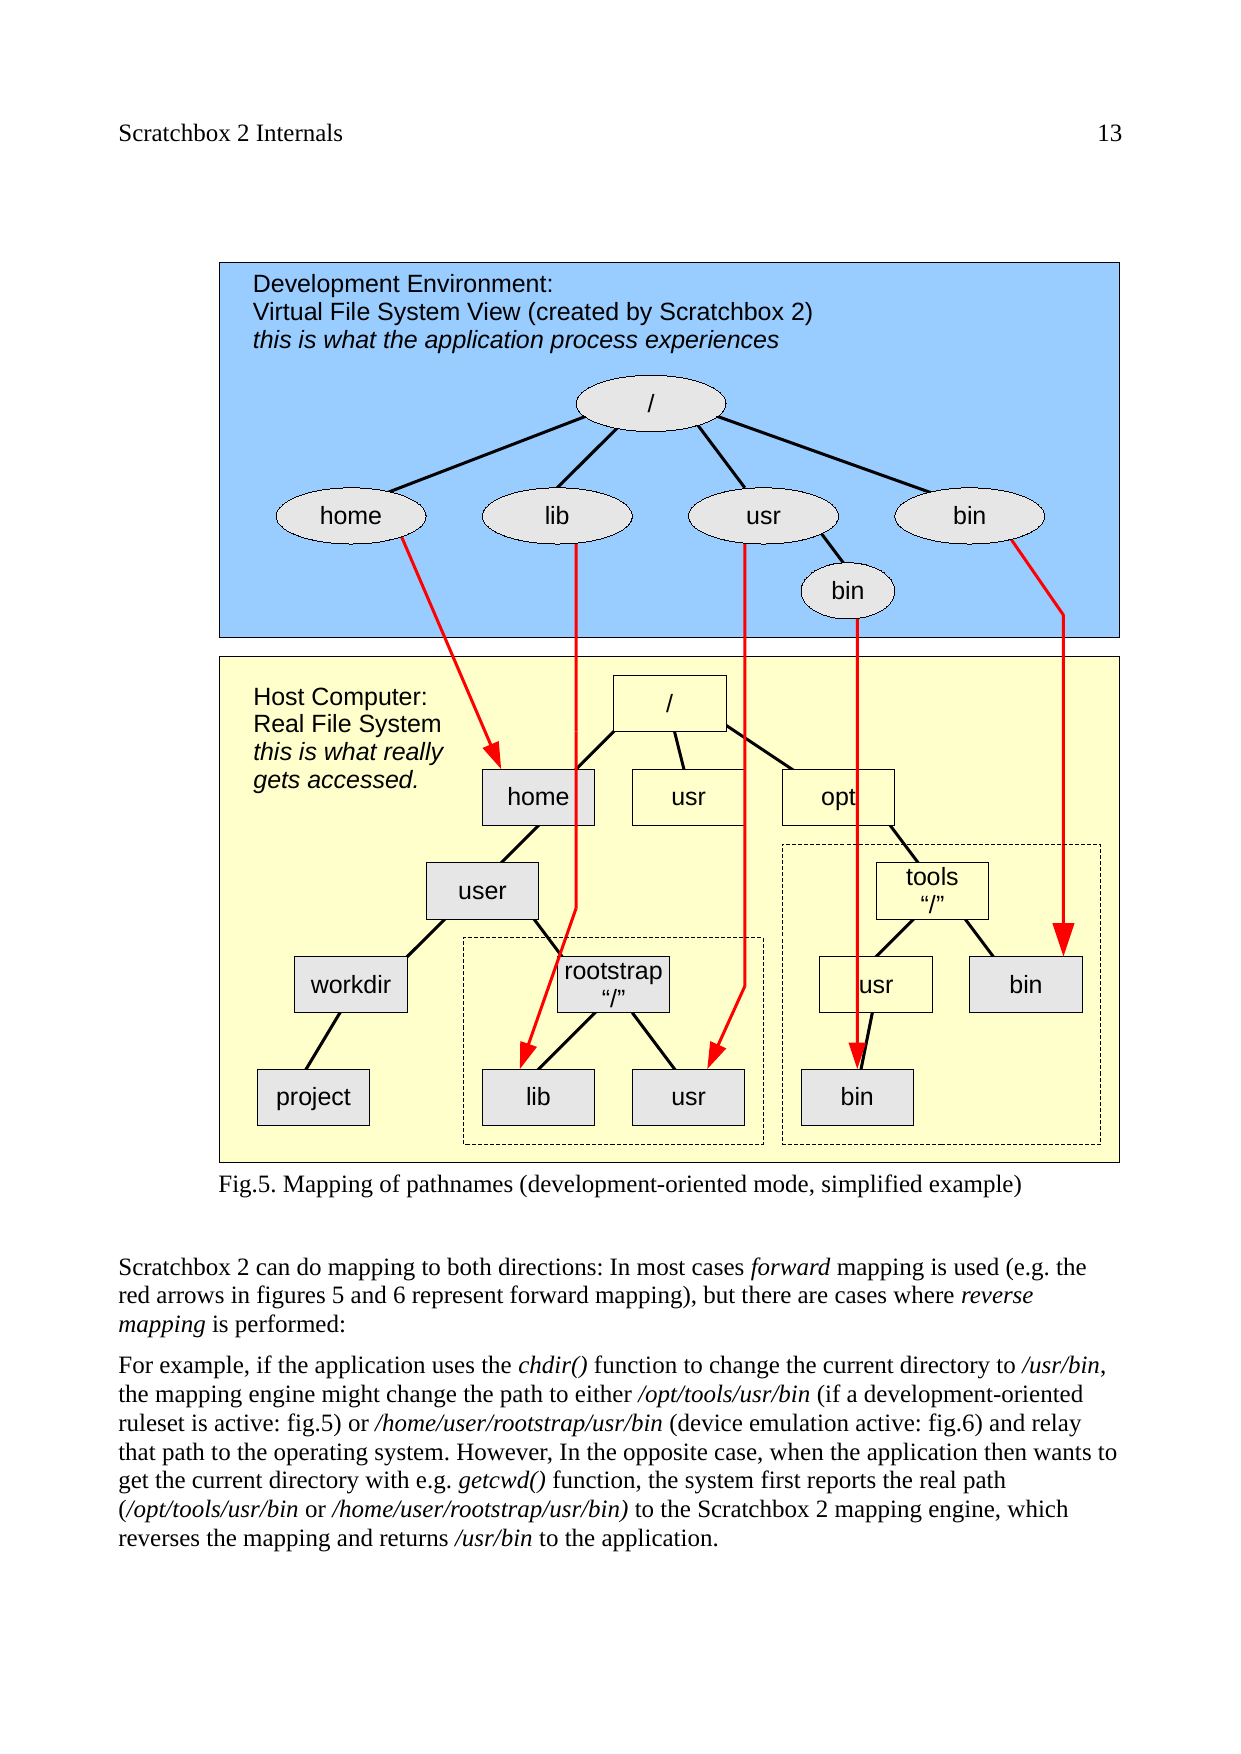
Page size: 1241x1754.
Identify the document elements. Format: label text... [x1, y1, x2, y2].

text Fig.5. Mapping of pathnames (development-oriented mode, simplified example) [118, 909, 1122, 1198]
text Scratchbox 2 can do mapping to both directions: In most cases forward mapping is used (e.g. the red arrows in figures 5 and 6 represent forward mapping), but there are cases where reverse mapping is performed: [118, 1252, 1122, 1338]
text For example, if the application uses the chdir() function to change the current directory to /usr/bin, the mapping engine might change the path to either /opt/tools/usr/bin (if a development-oriented ruleset is active: fig.5) or /home/user/rootstrap/usr/bin (device emulation active: fig.6) and relay that path to the operating system. However, In the opposite case, when the application then wants to get the current directory with e.g. getcwd() function, the system first reports the real path (/opt/tools/usr/bin or /home/user/rootstrap/usr/bin) to the Scratchbox 2 mapping engine, which reverses the mapping and returns /usr/bin to the application. [118, 1351, 1122, 1552]
